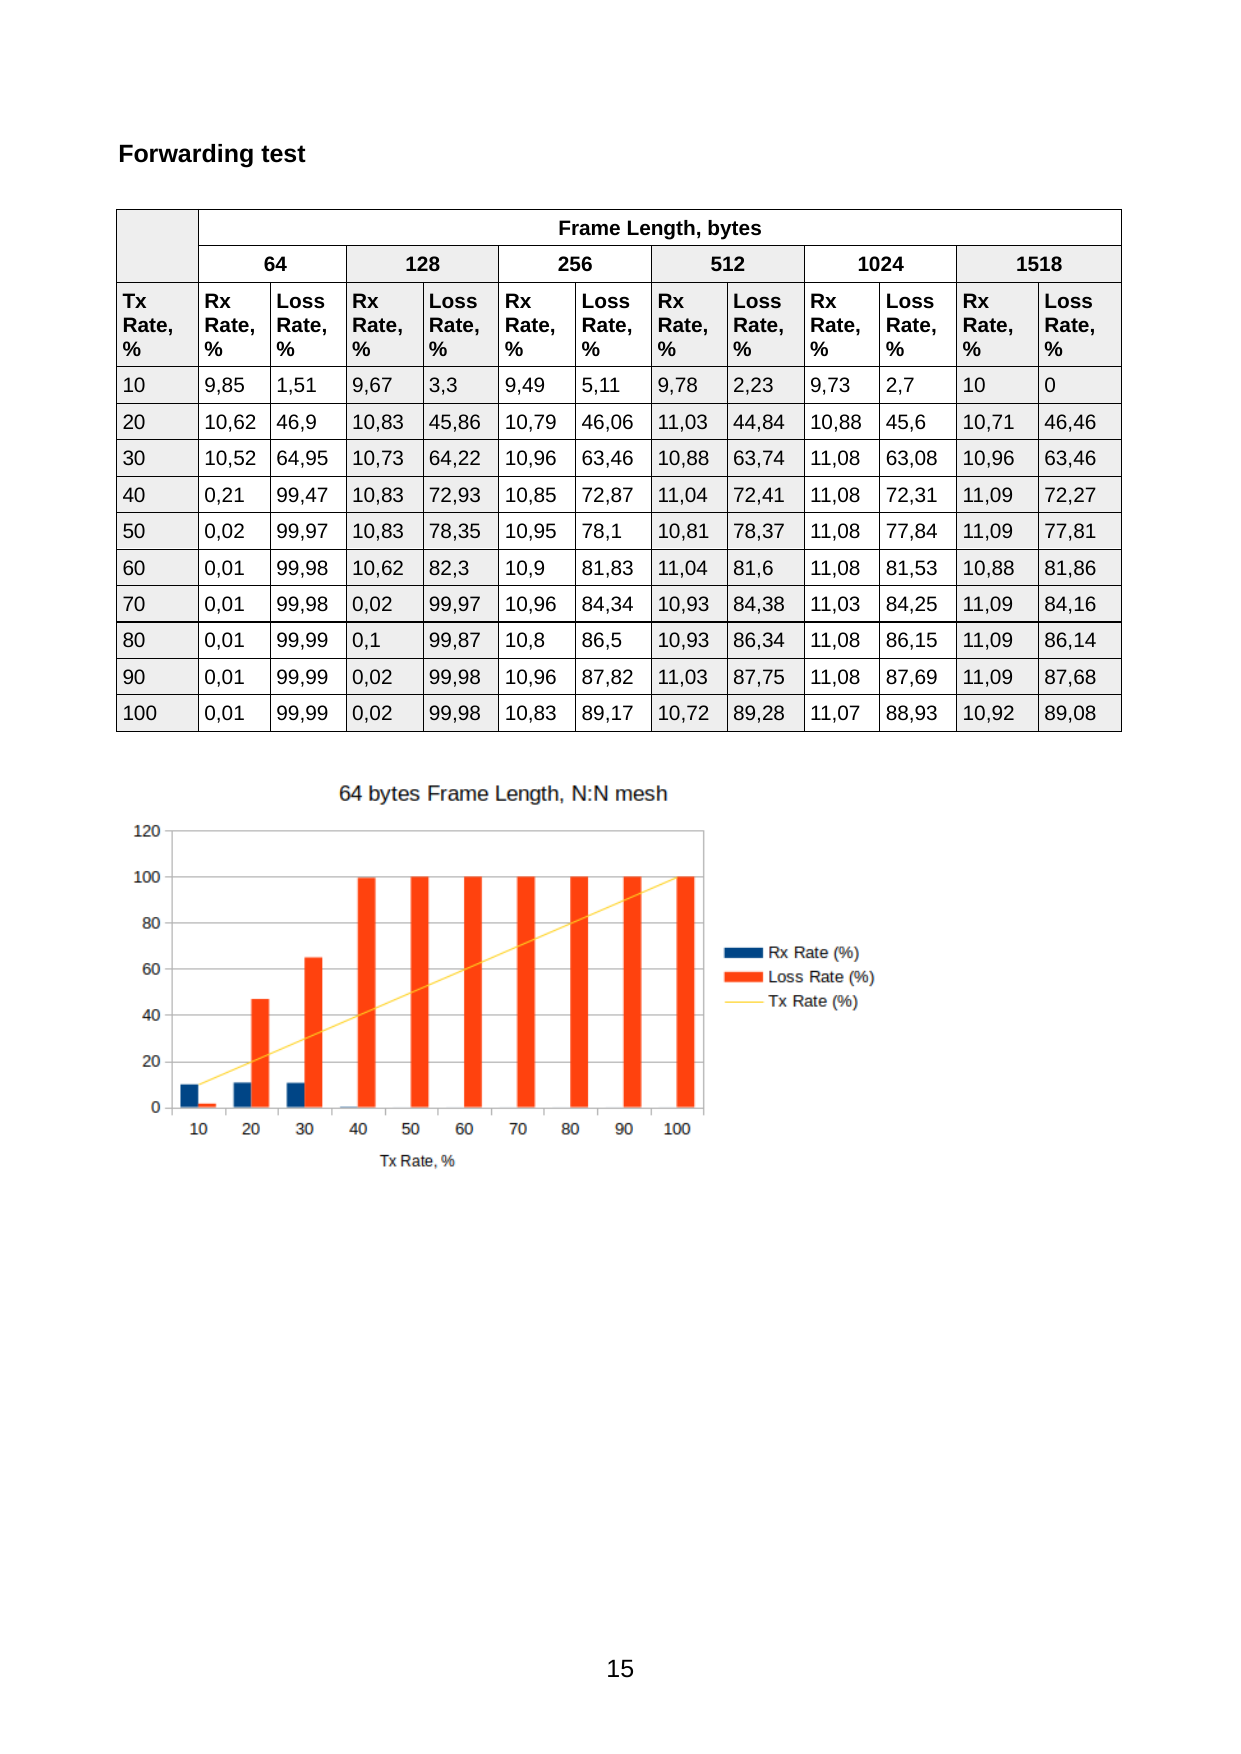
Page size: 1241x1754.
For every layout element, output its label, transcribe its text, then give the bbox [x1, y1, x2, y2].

table_cell 86,14 [1039, 623, 1121, 658]
table_cell 10,81 [652, 513, 727, 548]
table_cell 63,08 [880, 440, 956, 476]
table_cell 11,08 [805, 550, 879, 585]
table_cell 99,98 [424, 695, 498, 731]
table_cell Tx Rate, % [117, 283, 198, 366]
table_cell 50 [117, 513, 198, 548]
table_cell 20 [117, 404, 198, 439]
table_cell 77,84 [880, 513, 956, 548]
table_cell 84,16 [1039, 586, 1121, 621]
table_cell 9,73 [805, 367, 879, 403]
table_cell 0,01 [199, 695, 270, 731]
table_cell Rx Rate, % [347, 283, 423, 366]
table_cell 11,09 [957, 586, 1038, 621]
table_cell 11,03 [652, 659, 727, 694]
table_cell 1024 [805, 246, 956, 282]
table_cell 84,34 [576, 586, 651, 621]
table_cell 64,22 [424, 440, 498, 476]
table_cell Rx Rate, % [499, 283, 575, 366]
table_cell 0 [1039, 367, 1121, 403]
table_cell 10,93 [652, 586, 727, 621]
table_cell 40 [117, 477, 198, 512]
table_cell 11,09 [957, 659, 1038, 694]
table_cell 72,41 [728, 477, 804, 512]
table_cell 99,99 [271, 623, 346, 658]
table_cell 3,3 [424, 367, 498, 403]
table_cell 70 [117, 586, 198, 621]
table_cell 11,08 [805, 659, 879, 694]
table_cell 10 [957, 367, 1038, 403]
table_cell 10,8 [499, 623, 575, 658]
table_cell 0,02 [199, 513, 270, 548]
table_cell 10,85 [499, 477, 575, 512]
table_cell 89,28 [728, 695, 804, 731]
table_cell 88,93 [880, 695, 956, 731]
table_cell 10,72 [652, 695, 727, 731]
table_cell 45,86 [424, 404, 498, 439]
table_cell 10,62 [347, 550, 423, 585]
table_cell 11,09 [957, 623, 1038, 658]
table_cell 9,78 [652, 367, 727, 403]
table_cell 10,88 [652, 440, 727, 476]
table_cell 10,88 [957, 550, 1038, 585]
table_cell 10,83 [347, 513, 423, 548]
table_cell 87,75 [728, 659, 804, 694]
table_cell 99,97 [424, 586, 498, 621]
table_cell 86,34 [728, 623, 804, 658]
table_cell 99,87 [424, 623, 498, 658]
table_cell 11,09 [957, 513, 1038, 548]
table_cell 46,06 [576, 404, 651, 439]
table_cell 0,02 [347, 659, 423, 694]
table_cell 10,9 [499, 550, 575, 585]
table_cell 11,08 [805, 440, 879, 476]
table_cell 0,01 [199, 550, 270, 585]
table_header [117, 210, 198, 282]
table_cell 11,03 [805, 586, 879, 621]
table_cell 44,84 [728, 404, 804, 439]
table_cell 87,68 [1039, 659, 1121, 694]
table_cell 0,01 [199, 659, 270, 694]
table_cell 99,99 [271, 659, 346, 694]
table_cell 0,02 [347, 695, 423, 731]
table_cell 78,35 [424, 513, 498, 548]
table_cell 9,49 [499, 367, 575, 403]
table_cell 64,95 [271, 440, 346, 476]
table_cell 84,25 [880, 586, 956, 621]
table_cell 30 [117, 440, 198, 476]
picture [118, 760, 891, 1196]
table_cell Loss Rate, % [728, 283, 804, 366]
table_cell 99,98 [271, 586, 346, 621]
table_cell 63,46 [576, 440, 651, 476]
table_cell 0,01 [199, 623, 270, 658]
table_cell 45,6 [880, 404, 956, 439]
table_cell 81,6 [728, 550, 804, 585]
table_cell 81,53 [880, 550, 956, 585]
table_cell 10,71 [957, 404, 1038, 439]
table_cell Loss Rate, % [1039, 283, 1121, 366]
table_cell 11,09 [957, 477, 1038, 512]
table_cell 99,98 [424, 659, 498, 694]
table_cell Rx Rate, % [652, 283, 727, 366]
table_cell 10,83 [499, 695, 575, 731]
table_cell 99,47 [271, 477, 346, 512]
table_cell 78,37 [728, 513, 804, 548]
table_cell 81,86 [1039, 550, 1121, 585]
table_cell 46,46 [1039, 404, 1121, 439]
table_cell 2,23 [728, 367, 804, 403]
table_cell 10,92 [957, 695, 1038, 731]
table_cell 10,62 [199, 404, 270, 439]
table_cell 11,07 [805, 695, 879, 731]
table_cell 10,96 [957, 440, 1038, 476]
table_cell Rx Rate, % [957, 283, 1038, 366]
subtitle Forwarding test [118, 139, 1122, 168]
table_cell 72,87 [576, 477, 651, 512]
table_cell 5,11 [576, 367, 651, 403]
table_cell 77,81 [1039, 513, 1121, 548]
table_cell 10,93 [652, 623, 727, 658]
table_header Frame Length, bytes [199, 210, 1121, 245]
table_cell 10,73 [347, 440, 423, 476]
table_cell 99,97 [271, 513, 346, 548]
table_cell 10,96 [499, 659, 575, 694]
table_cell 86,15 [880, 623, 956, 658]
table_cell 10,88 [805, 404, 879, 439]
table_cell 0,1 [347, 623, 423, 658]
table_cell Loss Rate, % [424, 283, 498, 366]
table_cell Loss Rate, % [271, 283, 346, 366]
table_cell 11,08 [805, 477, 879, 512]
table_cell 10,95 [499, 513, 575, 548]
table_cell Rx Rate, % [805, 283, 879, 366]
table_cell 11,04 [652, 477, 727, 512]
table_cell 10,96 [499, 586, 575, 621]
table_cell 100 [117, 695, 198, 731]
table_cell 11,03 [652, 404, 727, 439]
table_cell 84,38 [728, 586, 804, 621]
table_cell 0,01 [199, 586, 270, 621]
table_cell 72,31 [880, 477, 956, 512]
table_cell 1518 [957, 246, 1121, 282]
table_cell 9,67 [347, 367, 423, 403]
table_cell 87,82 [576, 659, 651, 694]
table_cell 89,08 [1039, 695, 1121, 731]
table_cell 99,99 [271, 695, 346, 731]
table_cell 80 [117, 623, 198, 658]
table_cell 72,27 [1039, 477, 1121, 512]
table_cell 10,83 [347, 477, 423, 512]
table_cell Loss Rate, % [880, 283, 956, 366]
table_cell 2,7 [880, 367, 956, 403]
table_cell 64 [199, 246, 346, 282]
table_cell 99,98 [271, 550, 346, 585]
table_cell 512 [652, 246, 804, 282]
table_cell 11,08 [805, 513, 879, 548]
table_cell 72,93 [424, 477, 498, 512]
table_cell 11,08 [805, 623, 879, 658]
table_cell 10 [117, 367, 198, 403]
table_cell 1,51 [271, 367, 346, 403]
table_cell Loss Rate, % [576, 283, 651, 366]
table_cell 60 [117, 550, 198, 585]
table_cell 10,52 [199, 440, 270, 476]
table_cell 90 [117, 659, 198, 694]
table_cell 82,3 [424, 550, 498, 585]
table_cell 63,74 [728, 440, 804, 476]
table_cell 256 [499, 246, 651, 282]
table_cell 63,46 [1039, 440, 1121, 476]
table_cell Rx Rate, % [199, 283, 270, 366]
table_cell 10,79 [499, 404, 575, 439]
table_cell 10,83 [347, 404, 423, 439]
table_cell 46,9 [271, 404, 346, 439]
table_cell 0,21 [199, 477, 270, 512]
table_cell 9,85 [199, 367, 270, 403]
table_cell 128 [347, 246, 498, 282]
table_cell 86,5 [576, 623, 651, 658]
table_cell 78,1 [576, 513, 651, 548]
table_cell 81,83 [576, 550, 651, 585]
table_cell 11,04 [652, 550, 727, 585]
table_cell 87,69 [880, 659, 956, 694]
table_cell 10,96 [499, 440, 575, 476]
table_cell 89,17 [576, 695, 651, 731]
table_cell 0,02 [347, 586, 423, 621]
